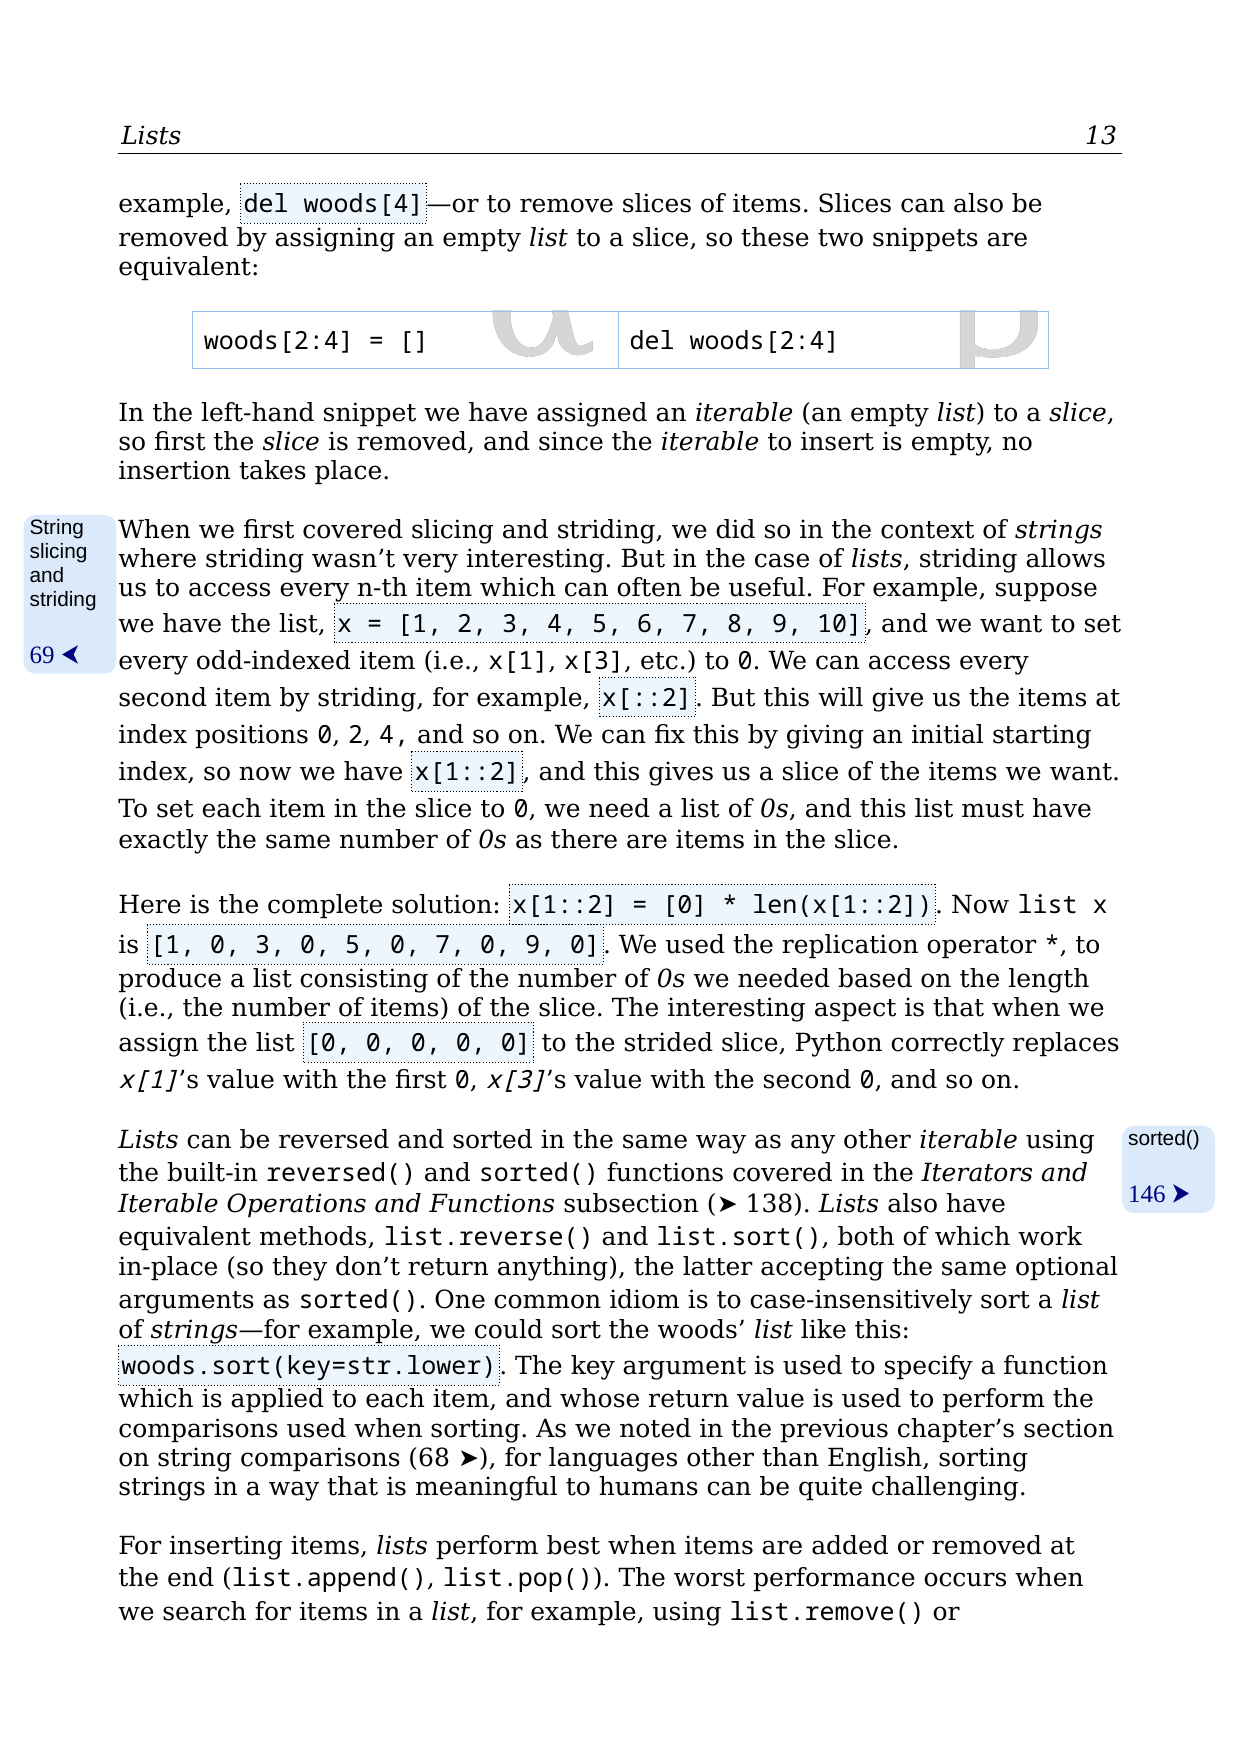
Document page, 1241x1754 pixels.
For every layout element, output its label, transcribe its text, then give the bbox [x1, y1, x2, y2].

text Here is the complete solution: x[1::2] = [0] * len(x[1::2]). Now list x is [1, 0, 3, 0, 5, 0, 7, 0, 9, 0]. We used the replication operator *, to produce a list consisting of the number of 0s we needed based on the length (i.e., the number of items) of the slice. The interesting aspect is that when we assign the list [0, 0, 0, 0, 0] to the strided slice, Python correctly replaces x[1]’s value with the first 0, x[3]’s value with the second 0, and so on. [118, 883, 1122, 1096]
table_header woods[2:4] = [] [193, 312, 618, 368]
text Lists can be reversed and sorted in the same way as any other iterable using the built-in reversed() and sorted() functions covered in the Iterators and Iterable Operations and Functions subsection (➤ 138). Lists also have equivalent methods, list.reverse() and list.sort(), both of which work in-place (so they don’t return anything), the latter accepting the same optional arguments as sorted(). One common idiom is to case-insensitively sort a list of strings—for example, we could sort the woods’ list like this: woods.sort(key=str.lower). The key argument is used to specify a function which is applied to each item, and whose return value is used to perform the comparisons used when sorting. As we noted in the previous chapter’s section on string comparisons (68 ➤), for languages other than English, sorting strings in a way that is meaningful to humans can be quite challenging. [118, 1126, 1122, 1501]
text example, del woods[4]—or to remove slices of items. Slices can also be removed by assigning an empty list to a slice, so these two snippets are equivalent: [118, 183, 1122, 281]
table_header del woods[2:4] [619, 312, 1048, 368]
text In the left-hand snippet we have assigned an iterable (an empty list) to a slice, so first the slice is removed, and since the iterable to insert is empty, no insertion takes place. [118, 398, 1122, 485]
text For inserting items, lists perform best when items are added or removed at the end (list.append(), list.pop()). The worst performance occurs when we search for items in a list, for example, using list.remove() or [118, 1531, 1122, 1628]
text When we first covered slicing and striding, we did so in the context of strings where striding wasn’t very interesting. But in the case of lists, striding allows us to access every n-th item which can often be useful. For example, suppose we have the list, x = [1, 2, 3, 4, 5, 6, 7, 8, 9, 10], and we want to set every odd-indexed item (i.e., x[1], x[3], etc.) to 0. We can access every second item by striding, for example, x[::2]. But this will give us the items at index positions 0, 2, 4, and so on. We can fix this by giving an initial starting index, so now we have x[1::2], and this gives us a slice of the items we want. To set each item in the slice to 0, we need a list of 0s, and this list must have exactly the same number of 0s as there are items in the slice. [118, 515, 1122, 854]
